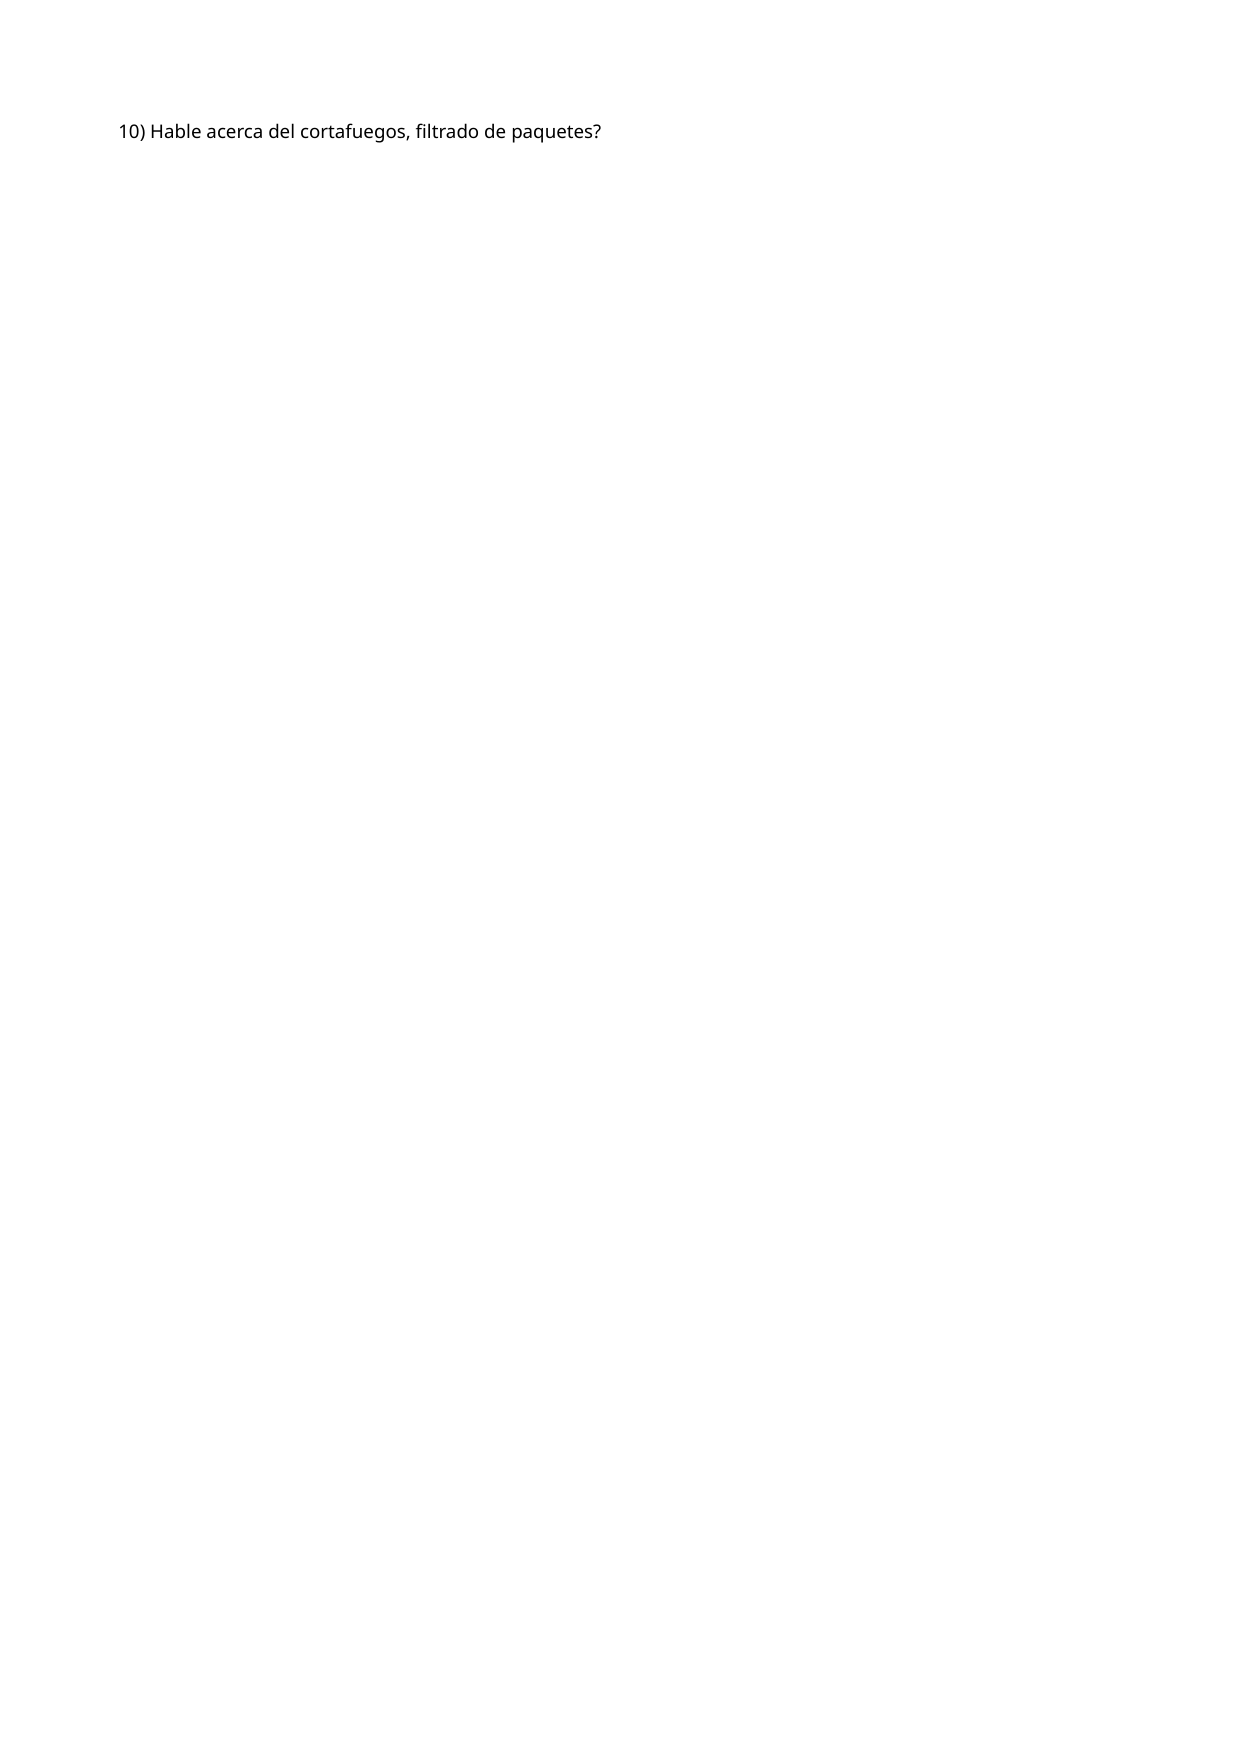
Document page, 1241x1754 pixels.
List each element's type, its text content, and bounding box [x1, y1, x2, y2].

text 10) Hable acerca del cortafuegos, filtrado de paquetes? [118, 118, 1122, 144]
